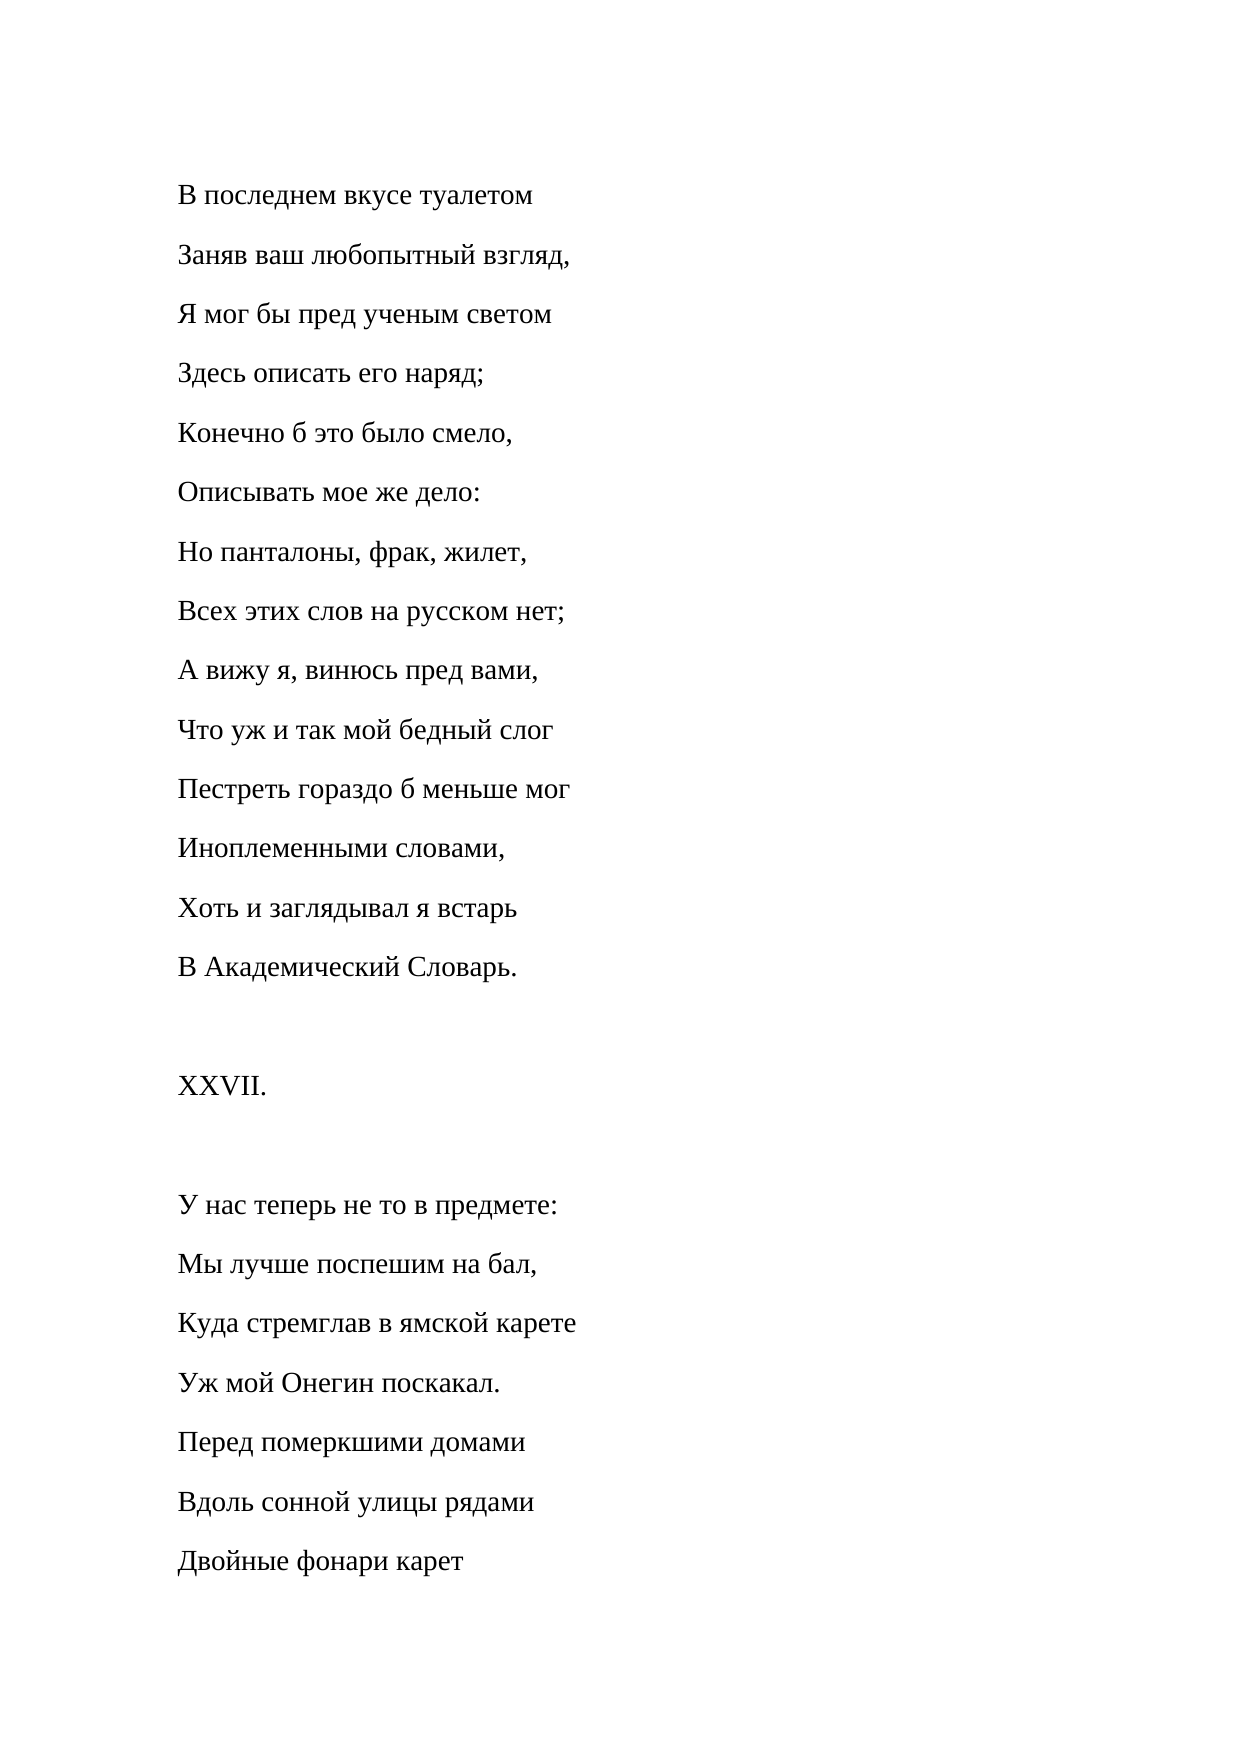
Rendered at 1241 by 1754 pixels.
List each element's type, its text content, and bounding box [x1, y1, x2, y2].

text Пестреть гораздо б меньше мог [177, 771, 1152, 805]
text Здесь описать его наряд; [177, 356, 1152, 389]
text Мы лучше поспешим на бал, [177, 1246, 1152, 1280]
text Иноплеменными словами, [177, 831, 1152, 864]
text Я мог бы пред ученым светом [177, 296, 1152, 330]
text XXVII. [177, 1068, 1152, 1102]
text Всех этих слов на русском нет; [177, 593, 1152, 627]
text А вижу я, винюсь пред вами, [177, 652, 1152, 686]
text В Академический Словарь. [177, 949, 1152, 983]
text Описывать мое же дело: [177, 474, 1152, 508]
text Перед померкшими домами [177, 1424, 1152, 1458]
text Но панталоны, фрак, жилет, [177, 534, 1152, 567]
text Конечно б это было смело, [177, 415, 1152, 448]
text Двойные фонари карет [177, 1543, 1152, 1577]
text У нас теперь не то в предмете: [177, 1187, 1152, 1220]
text Вдоль сонной улицы рядами [177, 1484, 1152, 1517]
text Уж мой Онегин поскакал. [177, 1365, 1152, 1398]
text Хоть и заглядывал я встарь [177, 890, 1152, 923]
text Куда стремглав в ямской карете [177, 1306, 1152, 1339]
text Заняв ваш любопытный взгляд, [177, 237, 1152, 270]
text Что уж и так мой бедный слог [177, 712, 1152, 745]
text В последнем вкусе туалетом [177, 177, 1152, 211]
